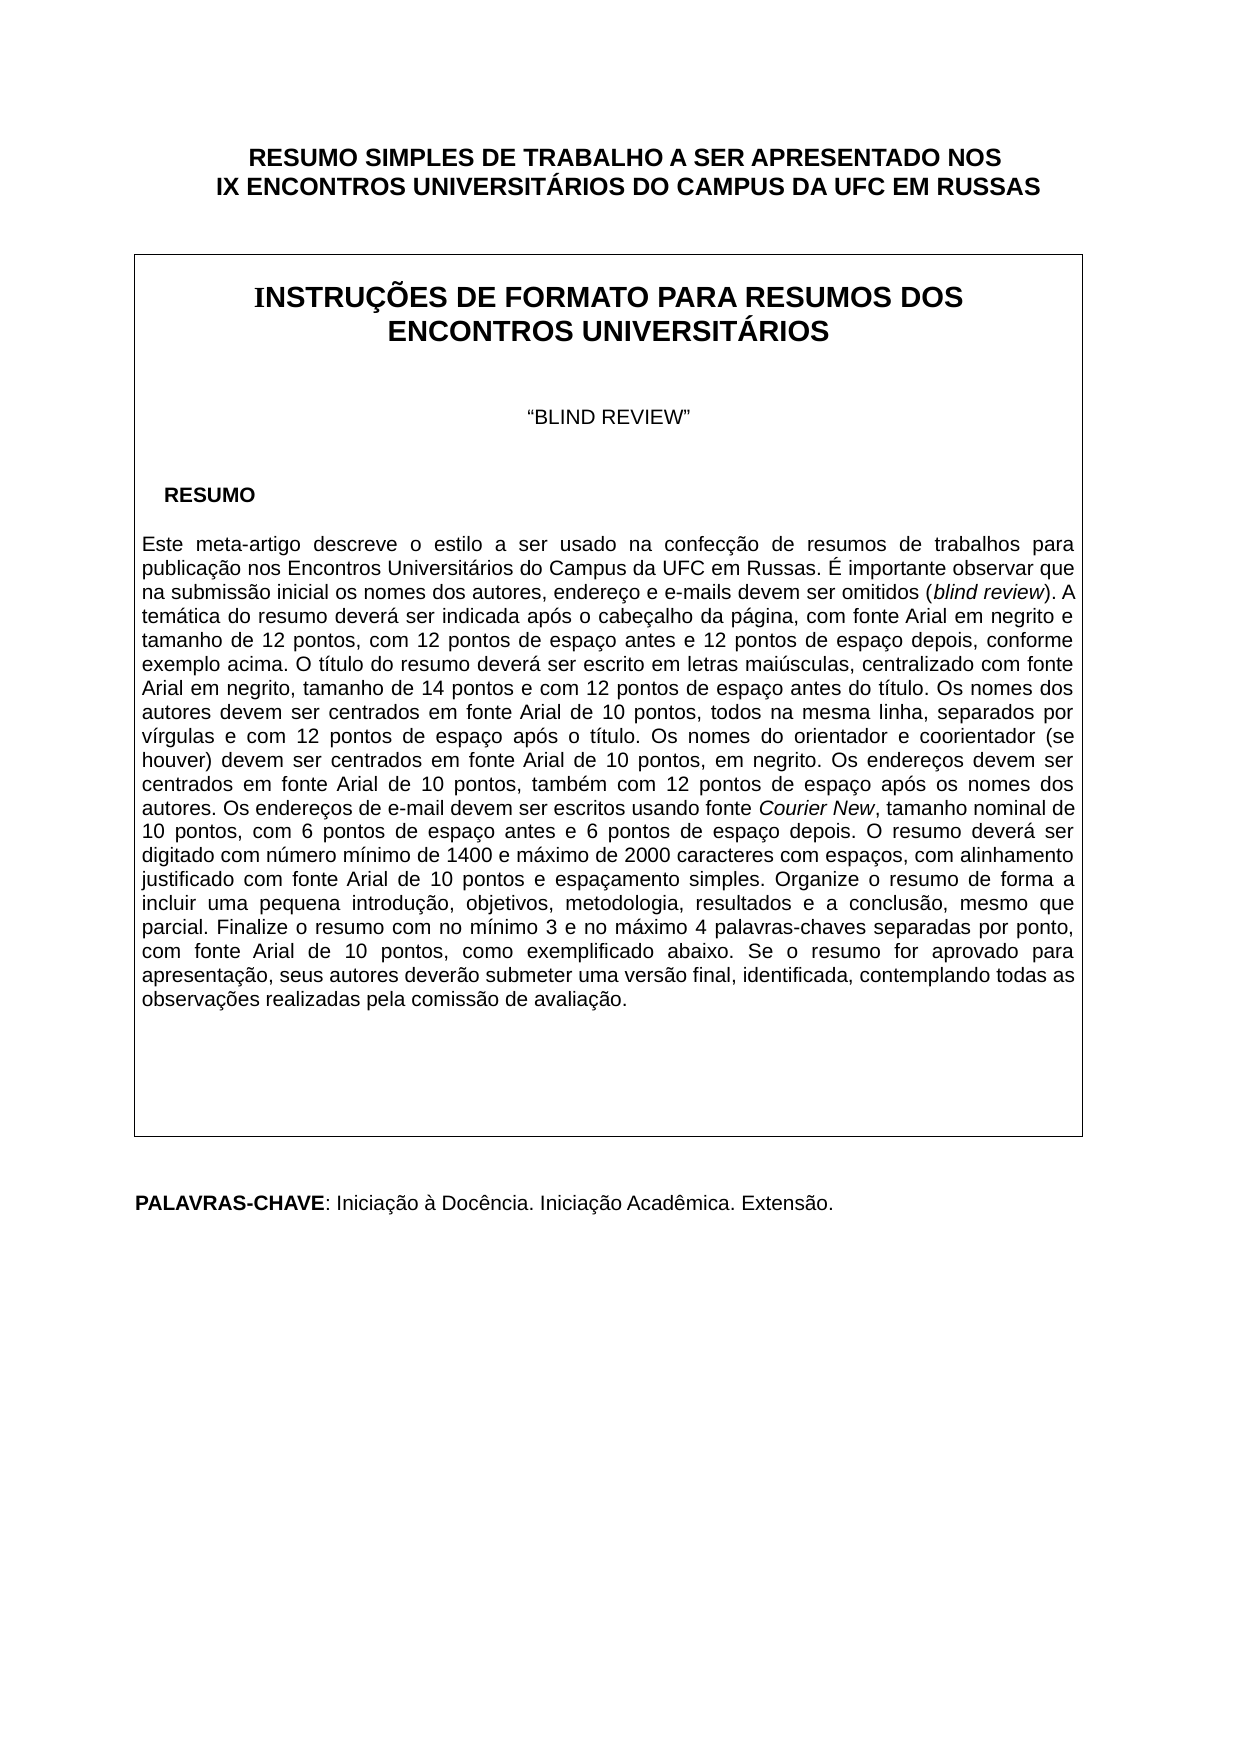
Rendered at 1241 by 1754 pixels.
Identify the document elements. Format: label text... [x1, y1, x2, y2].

text PALAVRAS-CHAVE: Iniciação à Docência. Iniciação Acadêmica. Extensão. [135, 1190, 1122, 1214]
table_header INSTRUÇÕES DE FORMATO PARA RESUMOS DOS ENCONTROS UNIVERSITÁRIOS “BLIND REVIEW” RESUMO Este meta-artigo descreve o estilo a ser usado na confecção de resumos de trabalhos para publicação nos Encontros Universitários do Campus da UFC em Russas. É importante observar que na submissão inicial os nomes dos autores, endereço e e-mails devem ser omitidos (blind review). A temática do resumo deverá ser indicada após o cabeçalho da página, com fonte Arial em negrito e tamanho de 12 pontos, com 12 pontos de espaço antes e 12 pontos de espaço depois, conforme exemplo acima. O título do resumo deverá ser escrito em letras maiúsculas, centralizado com fonte Arial em negrito, tamanho de 14 pontos e com 12 pontos de espaço antes do título. Os nomes dos autores devem ser centrados em fonte Arial de 10 pontos, todos na mesma linha, separados por vírgulas e com 12 pontos de espaço após o título. Os nomes do orientador e coorientador (se houver) devem ser centrados em fonte Arial de 10 pontos, em negrito. Os endereços devem ser centrados em fonte Arial de 10 pontos, também com 12 pontos de espaço após os nomes dos autores. Os endereços de e-mail devem ser escritos usando fonte Courier New, tamanho nominal de 10 pontos, com 6 pontos de espaço antes e 6 pontos de espaço depois. O resumo deverá ser digitado com número mínimo de 1400 e máximo de 2000 caracteres com espaços, com alinhamento justificado com fonte Arial de 10 pontos e espaçamento simples. Organize o resumo de forma a incluir uma pequena introdução, objetivos, metodologia, resultados e a conclusão, mesmo que parcial. Finalize o resumo com no mínimo 3 e no máximo 4 palavras-chaves separadas por ponto, com fonte Arial de 10 pontos, como exemplificado abaixo. Se o resumo for aprovado para apresentação, seus autores deverão submeter uma versão final, identificada, contemplando todas as observações realizadas pela comissão de avaliação. [135, 255, 1082, 1136]
text RESUMO SIMPLES DE TRABALHO A SER APRESENTADO NOS IX ENCONTROS UNIVERSITÁRIOS DO CAMPUS DA UFC EM RUSSAS [135, 143, 1122, 201]
